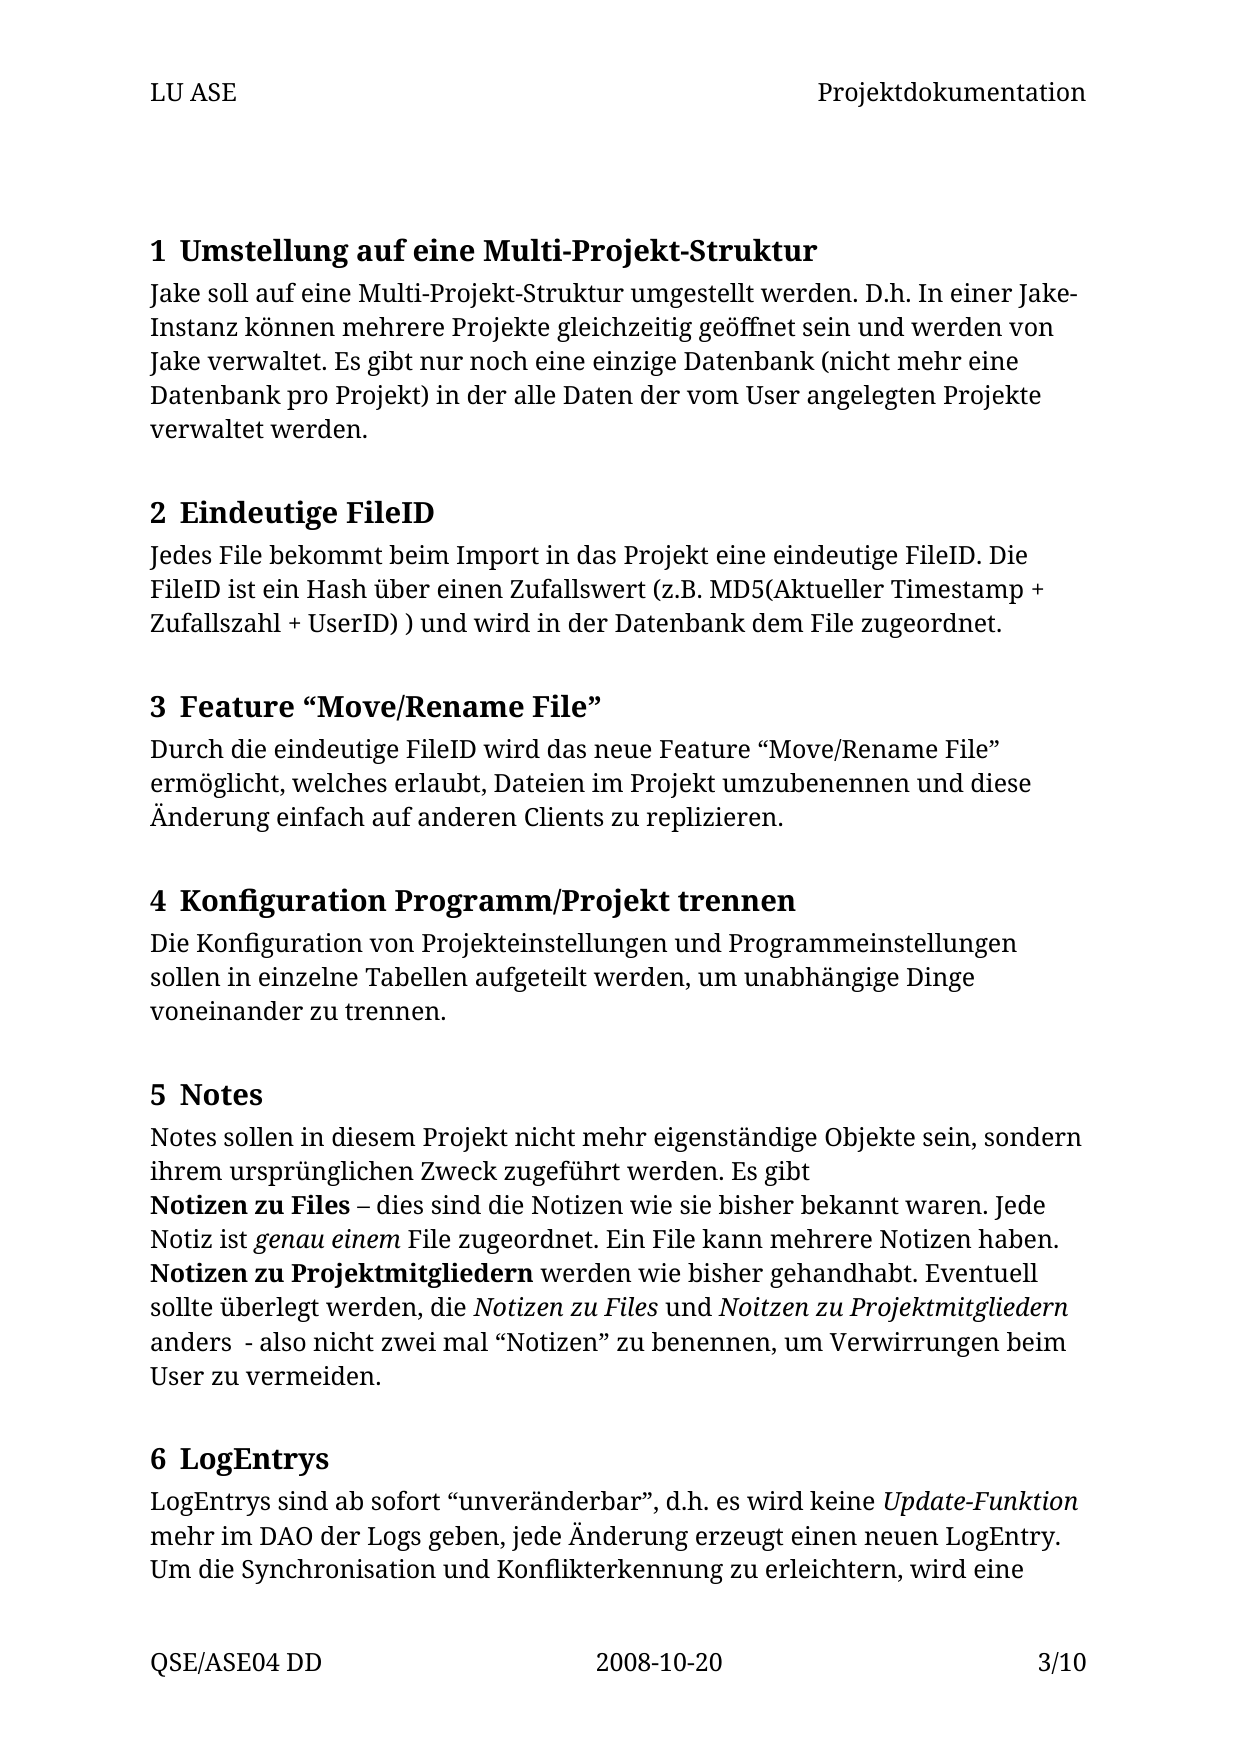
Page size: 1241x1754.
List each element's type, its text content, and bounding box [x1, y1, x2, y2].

text Jake soll auf eine Multi-Projekt-Struktur umgestellt werden. D.h. In einer Jake-Instanz können mehrere Projekte gleichzeitig geöffnet sein und werden von Jake verwaltet. Es gibt nur noch eine einzige Datenbank (nicht mehr eine Datenbank pro Projekt) in der alle Daten der vom User angelegten Projekte verwaltet werden. [150, 276, 1090, 446]
text Notizen zu Files – dies sind die Notizen wie sie bisher bekannt waren. Jede Notiz ist genau einem File zugeordnet. Ein File kann mehrere Notizen haben. [150, 1188, 1090, 1256]
text Notes sollen in diesem Projekt nicht mehr eigenständige Objekte sein, sondern ihrem ursprünglichen Zweck zugeführt werden. Es gibt [150, 1120, 1090, 1188]
subtitle Umstellung auf eine Multi-Projekt-Struktur [150, 230, 1090, 269]
text Um die Synchronisation und Konflikterkennung zu erleichtern, wird eine [150, 1552, 1090, 1586]
subtitle LogEntrys [150, 1438, 1090, 1478]
subtitle Notes [150, 1074, 1090, 1113]
text LogEntrys sind ab sofort “unveränderbar”, d.h. es wird keine Update-Funktion mehr im DAO der Logs geben, jede Änderung erzeugt einen neuen LogEntry. [150, 1484, 1090, 1552]
subtitle Eindeutige FileID [150, 492, 1090, 532]
text Jedes File bekommt beim Import in das Projekt eine eindeutige FileID. Die FileID ist ein Hash über einen Zufallswert (z.B. MD5(Aktueller Timestamp + Zufallszahl + UserID) ) und wird in der Datenbank dem File zugeordnet. [150, 538, 1090, 640]
text Notizen zu Projektmitgliedern werden wie bisher gehandhabt. Eventuell sollte überlegt werden, die Notizen zu Files und Noitzen zu Projektmitgliedern anders - also nicht zwei mal “Notizen” zu benennen, um Verwirrungen beim User zu vermeiden. [150, 1256, 1090, 1392]
subtitle Feature “Move/Rename File” [150, 686, 1090, 726]
subtitle Konfiguration Programm/Projekt trennen [150, 880, 1090, 919]
text Durch die eindeutige FileID wird das neue Feature “Move/Rename File” ermöglicht, welches erlaubt, Dateien im Projekt umzubenennen und diese Änderung einfach auf anderen Clients zu replizieren. [150, 732, 1090, 834]
text Die Konfiguration von Projekteinstellungen und Programmeinstellungen sollen in einzelne Tabellen aufgeteilt werden, um unabhängige Dinge voneinander zu trennen. [150, 926, 1090, 1028]
